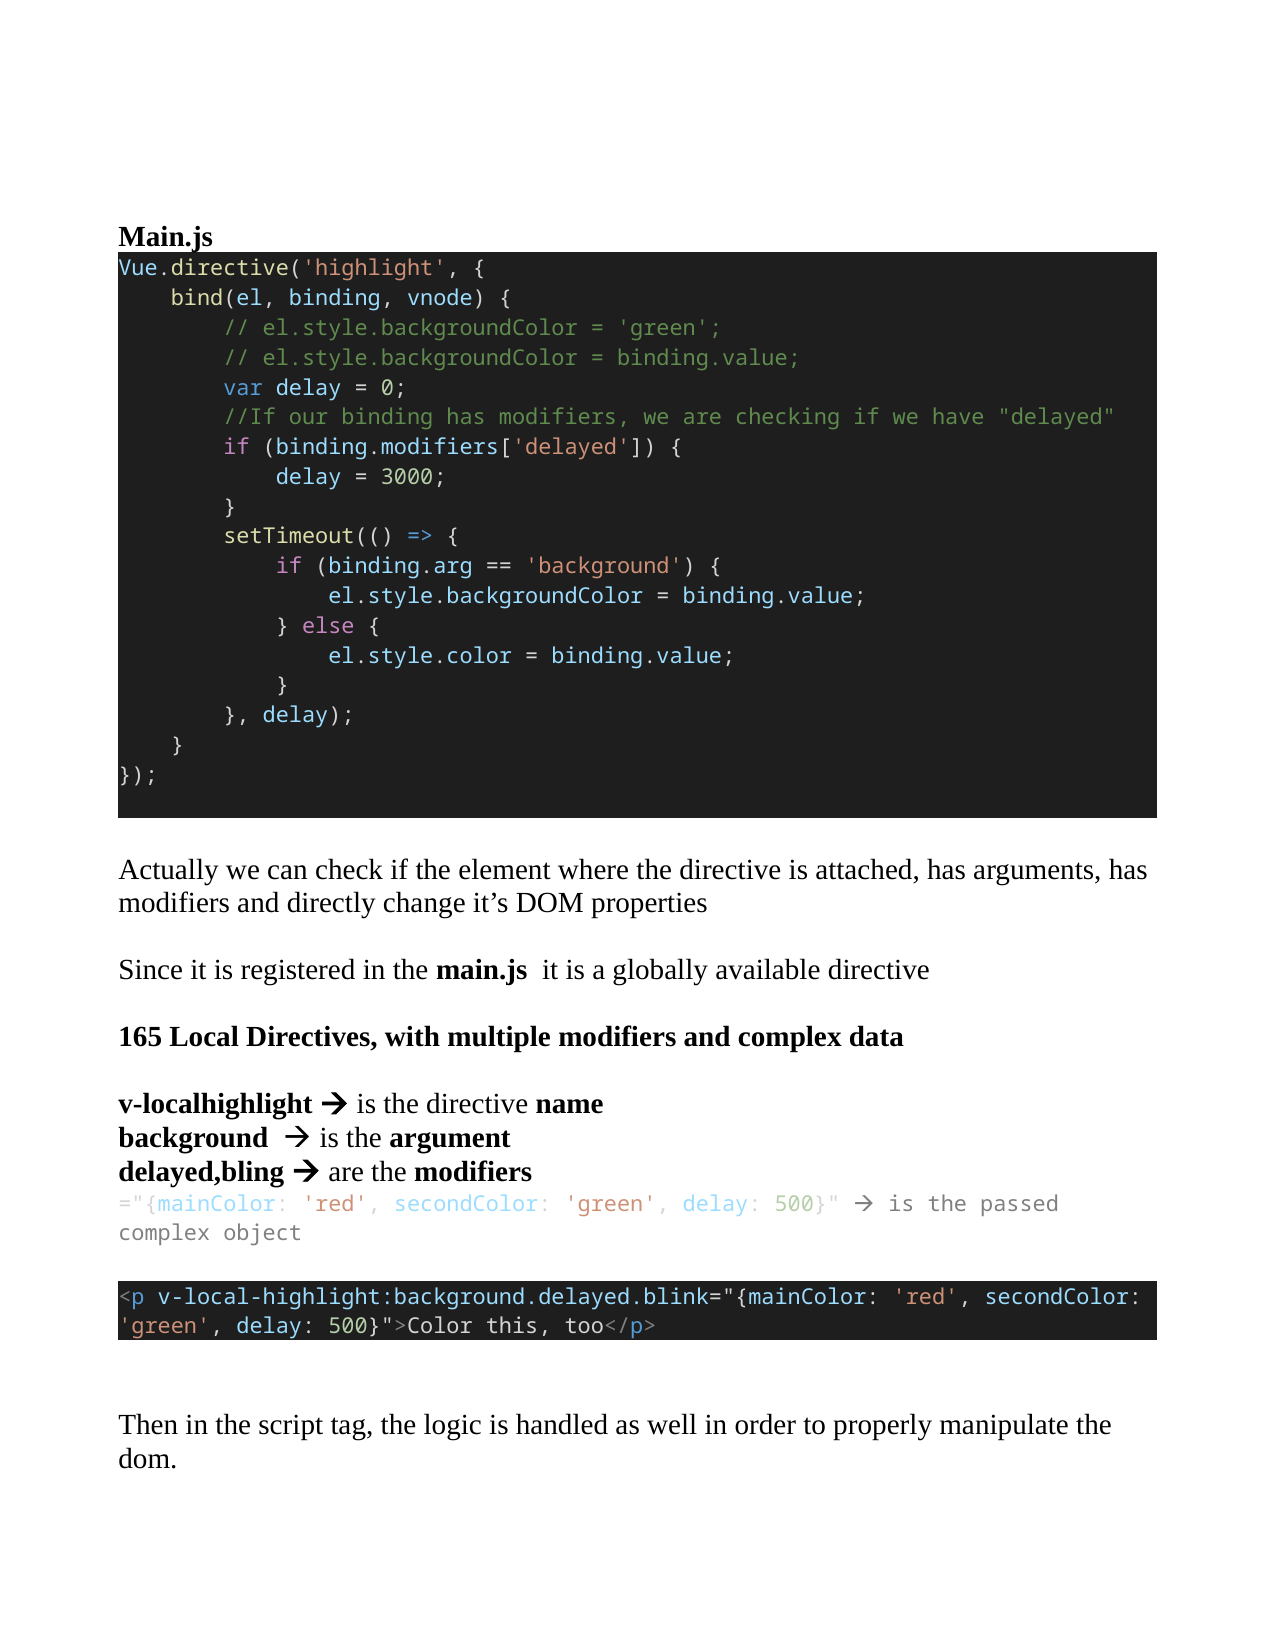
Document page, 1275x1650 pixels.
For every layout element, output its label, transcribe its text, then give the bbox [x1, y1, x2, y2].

text // el.style.backgroundColor = 'green'; [118, 312, 1157, 342]
text v-localhighlight  is the directive name [118, 1087, 1157, 1120]
text } [118, 729, 1157, 759]
text } [118, 491, 1157, 520]
text el.style.backgroundColor = binding.value; [118, 580, 1157, 610]
text }, delay); [118, 699, 1157, 729]
text <p v-local-highlight:background.delayed.blink="{mainColor: 'red', secondColor: 'green', delay: 500}">Color this, too</p> [118, 1281, 1157, 1340]
text Actually we can check if the element where the directive is attached, has arguments, has modifiers and directly change it’s DOM properties [118, 852, 1157, 919]
text Then in the script tag, the logic is handled as well in order to properly manipulate the dom. [118, 1407, 1157, 1474]
text bind(el, binding, vnode) { [118, 282, 1157, 312]
text // el.style.backgroundColor = binding.value; [118, 342, 1157, 371]
text //If our binding has modifiers, we are checking if we have "delayed" [118, 401, 1157, 431]
text if (binding.modifiers['delayed']) { [118, 431, 1157, 461]
text if (binding.arg == 'background') { [118, 550, 1157, 580]
text } else { [118, 610, 1157, 639]
text el.style.color = binding.value; [118, 639, 1157, 669]
text delayed,bling  are the modifiers [118, 1154, 1157, 1188]
text delay = 3000; [118, 461, 1157, 491]
text background  is the argument [118, 1120, 1157, 1154]
text Main.js [118, 219, 1157, 252]
text Since it is registered in the main.js it is a globally available directive [118, 952, 1157, 986]
text ="{mainColor: 'red', secondColor: 'green', delay: 500}"  is the passed complex object [118, 1188, 1157, 1247]
text 165 Local Directives, with multiple modifiers and complex data [118, 1019, 1157, 1053]
text var delay = 0; [118, 371, 1157, 401]
text }); [118, 759, 1157, 788]
text } [118, 669, 1157, 699]
text setTimeout(() => { [118, 520, 1157, 550]
text Vue.directive('highlight', { [118, 252, 1157, 282]
